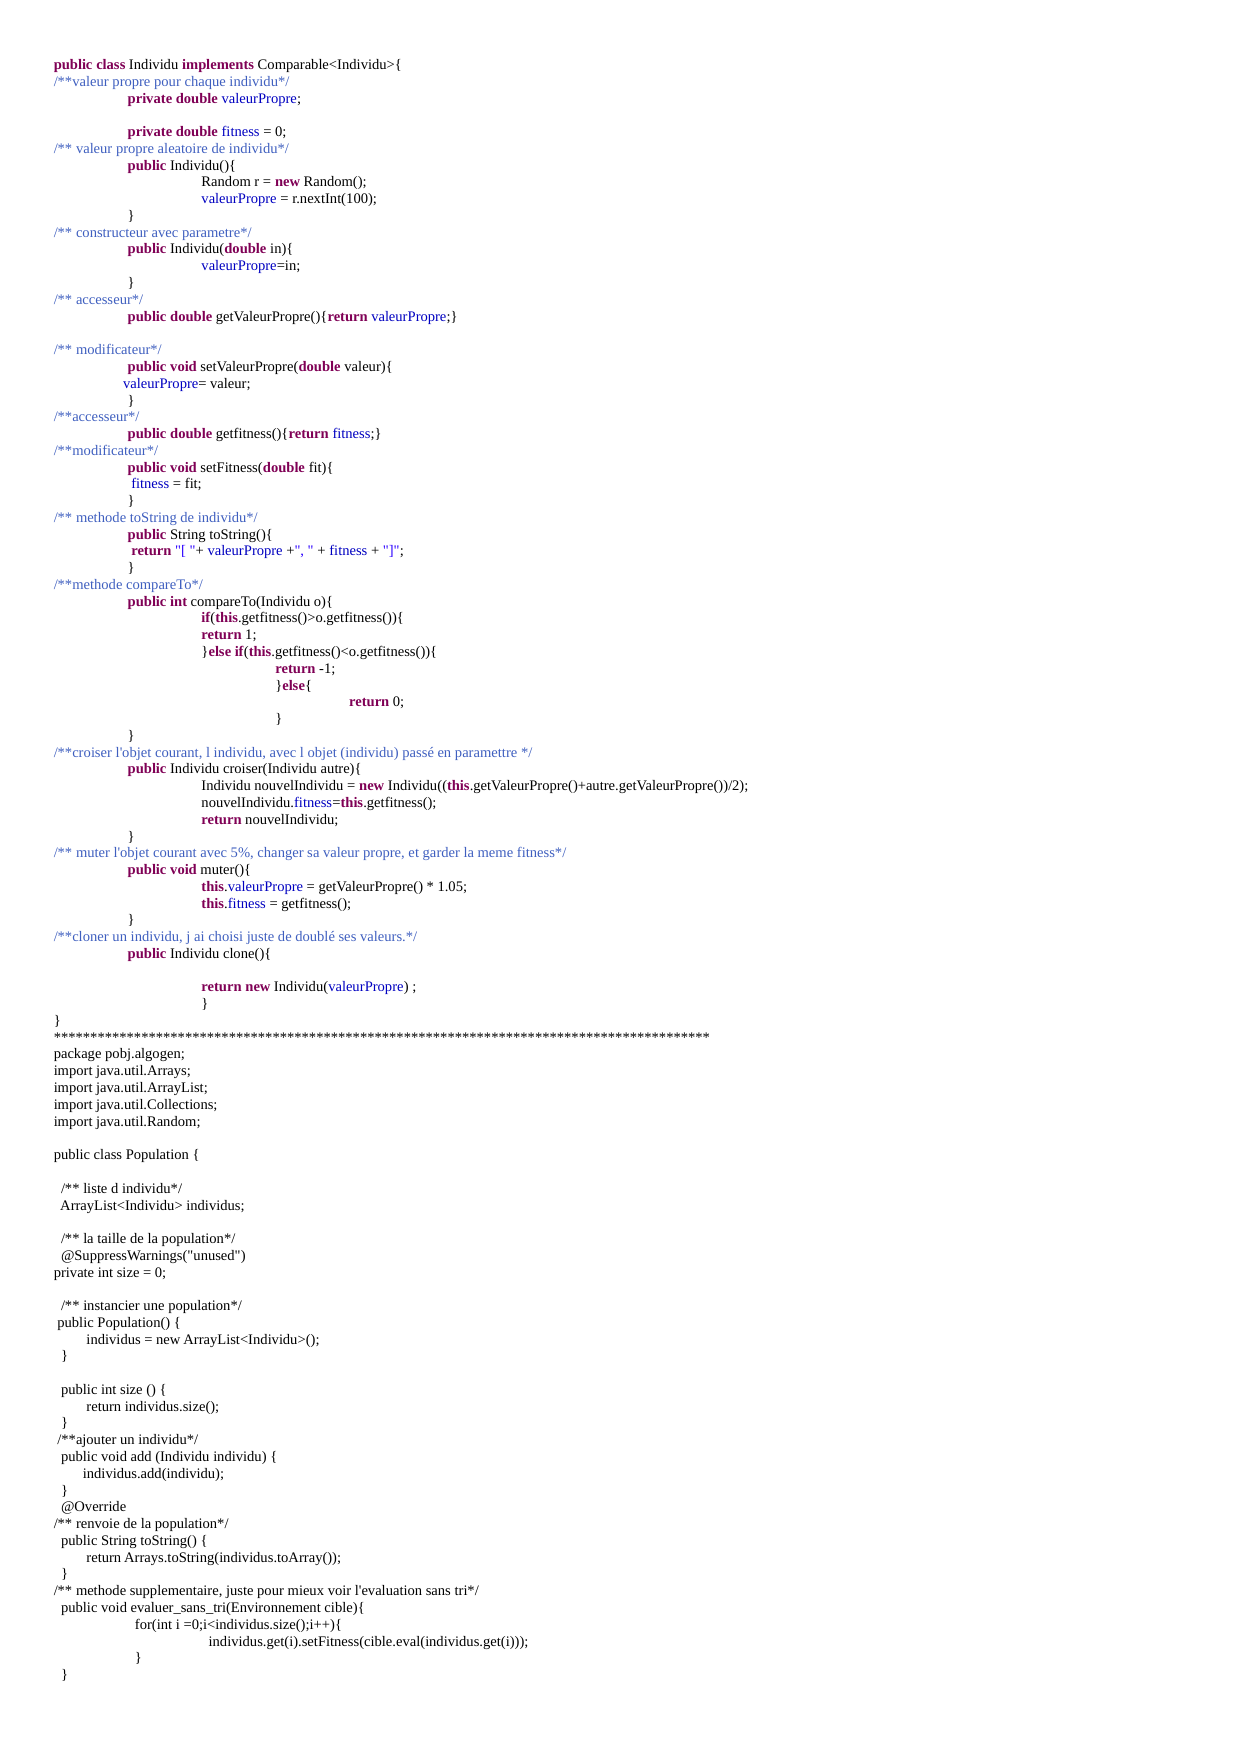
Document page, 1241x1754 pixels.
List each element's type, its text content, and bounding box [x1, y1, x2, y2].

text /**valeur propre pour chaque individu*/ [53, 73, 1184, 89]
text public int compareTo(Individu o){ [53, 592, 1184, 609]
text /** liste d individu*/ [53, 1179, 1184, 1196]
text } [53, 559, 1184, 576]
text /** accesseur*/ [53, 291, 1184, 307]
text } [53, 1649, 1184, 1666]
text ArrayList<Individu> individus; [53, 1196, 1184, 1213]
text return "[ "+ valeurPropre +", " + fitness + "]"; [53, 542, 1184, 559]
text /**methode compareTo*/ [53, 576, 1184, 592]
text } [53, 710, 1184, 727]
text return 1; [53, 626, 1184, 643]
text for(int i =0;i<individus.size();i++){ [53, 1616, 1184, 1632]
text private int size = 0; [53, 1263, 1184, 1280]
text } [53, 1565, 1184, 1582]
text private double fitness = 0; [53, 123, 1184, 140]
text public Individu clone(){ [53, 945, 1184, 961]
text valeurPropre = r.nextInt(100); [53, 190, 1184, 207]
text } [53, 727, 1184, 743]
text public class Population { [53, 1146, 1184, 1163]
text public String toString() { [53, 1532, 1184, 1548]
text /** la taille de la population*/ [53, 1230, 1184, 1247]
text /** modificateur*/ [53, 341, 1184, 358]
text import java.util.Random; [53, 1112, 1184, 1129]
text /**accesseur*/ [53, 408, 1184, 425]
text Individu nouvelIndividu = new Individu((this.getValeurPropre()+autre.getValeurPropre())/2); [53, 777, 1184, 794]
text public Population() { [53, 1314, 1184, 1330]
text public void evaluer_sans_tri(Environnement cible){ [53, 1599, 1184, 1616]
text /**croiser l'objet courant, l individu, avec l objet (individu) passé en paramettre */ [53, 743, 1184, 760]
text /**modificateur*/ [53, 442, 1184, 458]
text } [53, 1414, 1184, 1431]
text public void add (Individu individu) { [53, 1448, 1184, 1464]
text @SuppressWarnings("unused") [53, 1247, 1184, 1263]
text } [53, 995, 1184, 1012]
text this.fitness = getfitness(); [53, 894, 1184, 911]
text /** constructeur avec parametre*/ [53, 223, 1184, 240]
text /** methode toString de individu*/ [53, 509, 1184, 525]
text public Individu croiser(Individu autre){ [53, 760, 1184, 777]
text individus.add(individu); [53, 1464, 1184, 1481]
text } [53, 391, 1184, 408]
text package pobj.algogen; [53, 1045, 1184, 1062]
text } [53, 1347, 1184, 1364]
text /** muter l'objet courant avec 5%, changer sa valeur propre, et garder la meme fitness*/ [53, 844, 1184, 861]
text } [53, 827, 1184, 844]
text valeurPropre= valeur; [53, 374, 1184, 391]
text } [53, 274, 1184, 291]
text } [53, 1481, 1184, 1498]
text } [53, 1012, 1184, 1028]
text import java.util.ArrayList; [53, 1079, 1184, 1096]
text } [53, 911, 1184, 928]
text /** renvoie de la population*/ [53, 1515, 1184, 1532]
text ****************************************************************************************** [53, 1028, 1184, 1045]
text return 0; [53, 693, 1184, 710]
text individus.get(i).setFitness(cible.eval(individus.get(i))); [53, 1632, 1184, 1649]
text public void setFitness(double fit){ [53, 458, 1184, 475]
text } [53, 207, 1184, 223]
text public Individu(double in){ [53, 240, 1184, 257]
text /**ajouter un individu*/ [53, 1431, 1184, 1448]
text this.valeurPropre = getValeurPropre() * 1.05; [53, 878, 1184, 894]
text import java.util.Arrays; [53, 1062, 1184, 1079]
text }else{ [53, 676, 1184, 693]
text return individus.size(); [53, 1397, 1184, 1414]
text public void muter(){ [53, 861, 1184, 878]
text /** methode supplementaire, juste pour mieux voir l'evaluation sans tri*/ [53, 1582, 1184, 1599]
text public Individu(){ [53, 156, 1184, 173]
text return -1; [53, 659, 1184, 676]
text Random r = new Random(); [53, 173, 1184, 190]
text } [53, 492, 1184, 509]
text individus = new ArrayList<Individu>(); [53, 1330, 1184, 1347]
text /**cloner un individu, j ai choisi juste de doublé ses valeurs.*/ [53, 928, 1184, 945]
text if(this.getfitness()>o.getfitness()){ [53, 609, 1184, 626]
text public class Individu implements Comparable<Individu>{ [53, 56, 1184, 73]
text /** instancier une population*/ [53, 1297, 1184, 1314]
text public double getValeurPropre(){return valeurPropre;} [53, 307, 1184, 324]
text public double getfitness(){return fitness;} [53, 425, 1184, 442]
text fitness = fit; [53, 475, 1184, 492]
text nouvelIndividu.fitness=this.getfitness(); [53, 794, 1184, 811]
text valeurPropre=in; [53, 257, 1184, 274]
text @Override [53, 1498, 1184, 1515]
text public int size () { [53, 1381, 1184, 1397]
text return Arrays.toString(individus.toArray()); [53, 1548, 1184, 1565]
text /** valeur propre aleatoire de individu*/ [53, 140, 1184, 156]
text public void setValeurPropre(double valeur){ [53, 358, 1184, 374]
text return new Individu(valeurPropre) ; [53, 978, 1184, 995]
text import java.util.Collections; [53, 1096, 1184, 1112]
text } [53, 1666, 1184, 1683]
text }else if(this.getfitness()<o.getfitness()){ [53, 643, 1184, 659]
text private double valeurPropre; [53, 89, 1184, 106]
text return nouvelIndividu; [53, 811, 1184, 827]
text public String toString(){ [53, 525, 1184, 542]
